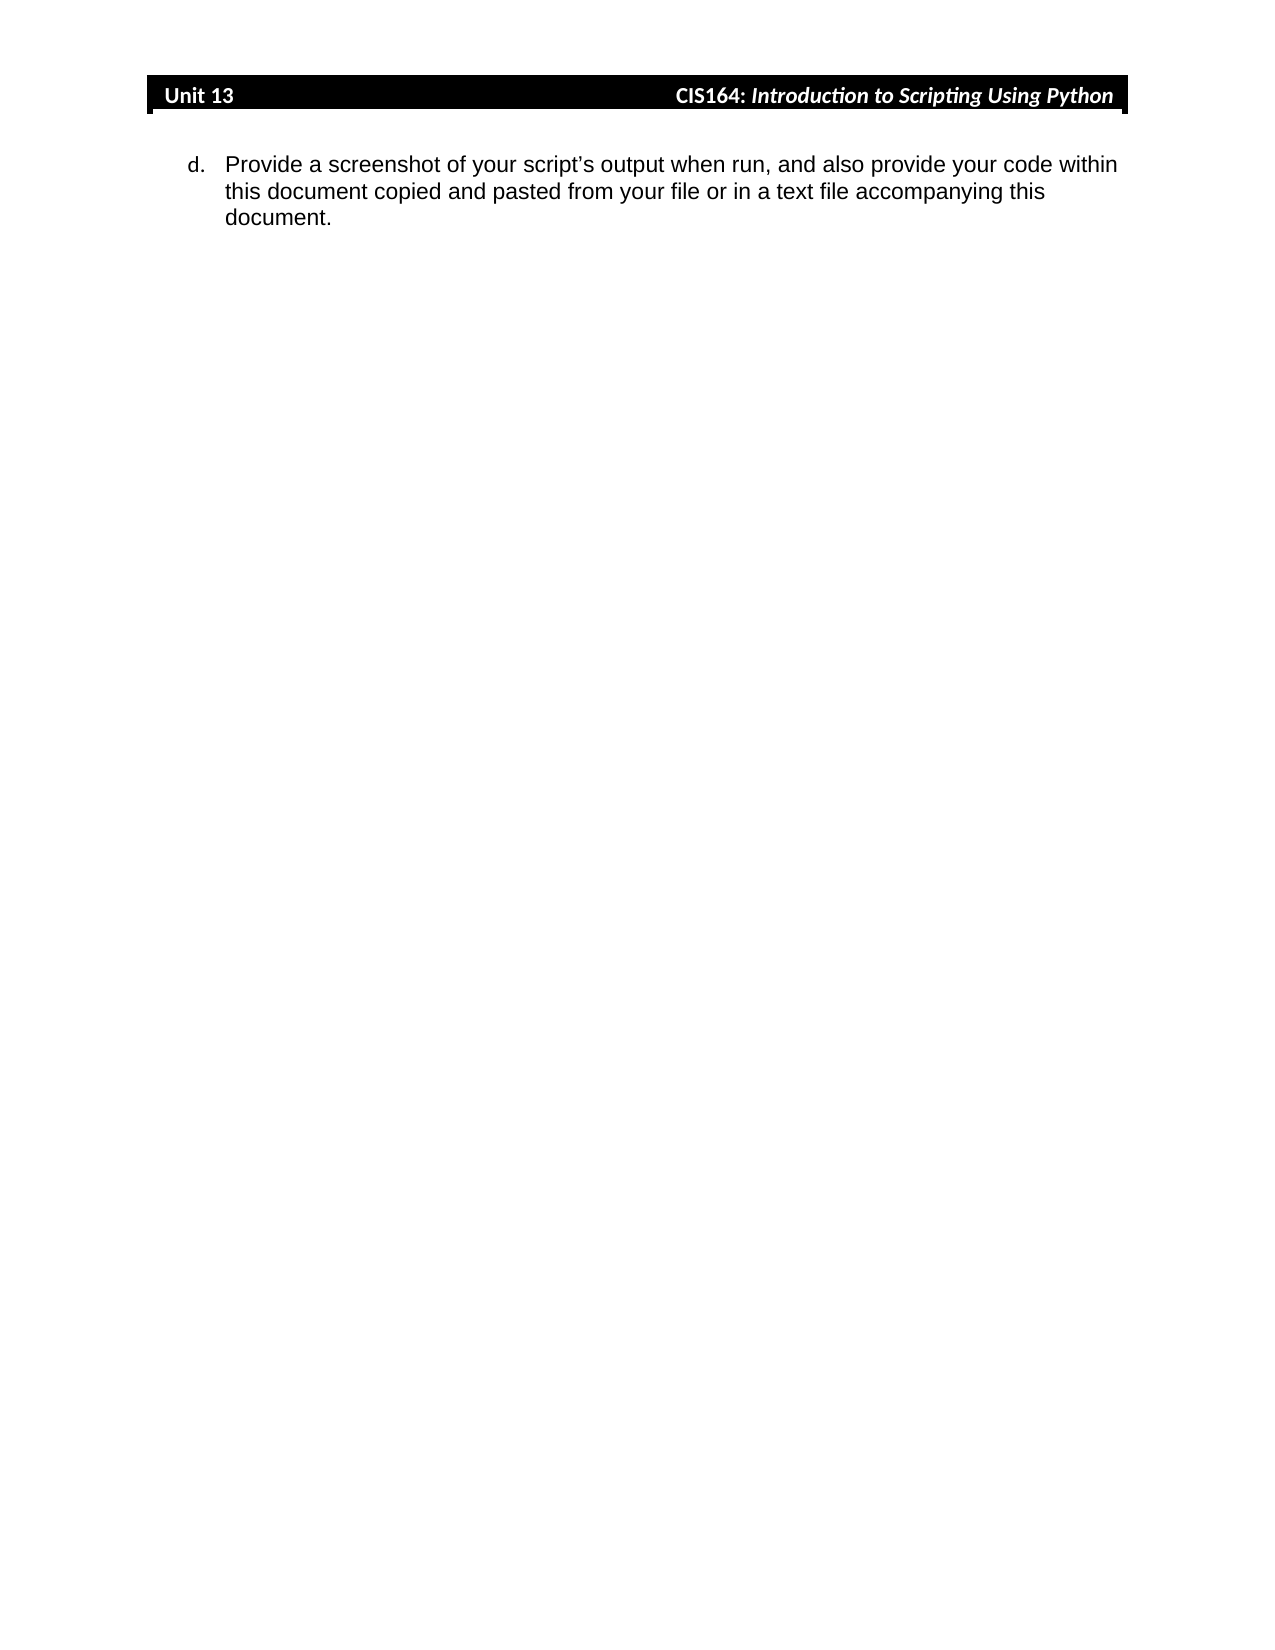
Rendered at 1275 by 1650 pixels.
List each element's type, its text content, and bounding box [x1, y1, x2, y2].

subtitle Provide a screenshot of your script’s output when run, and also provide your code within this document copied and pasted from your file or in a text file accompanying this document. [187, 150, 1125, 231]
